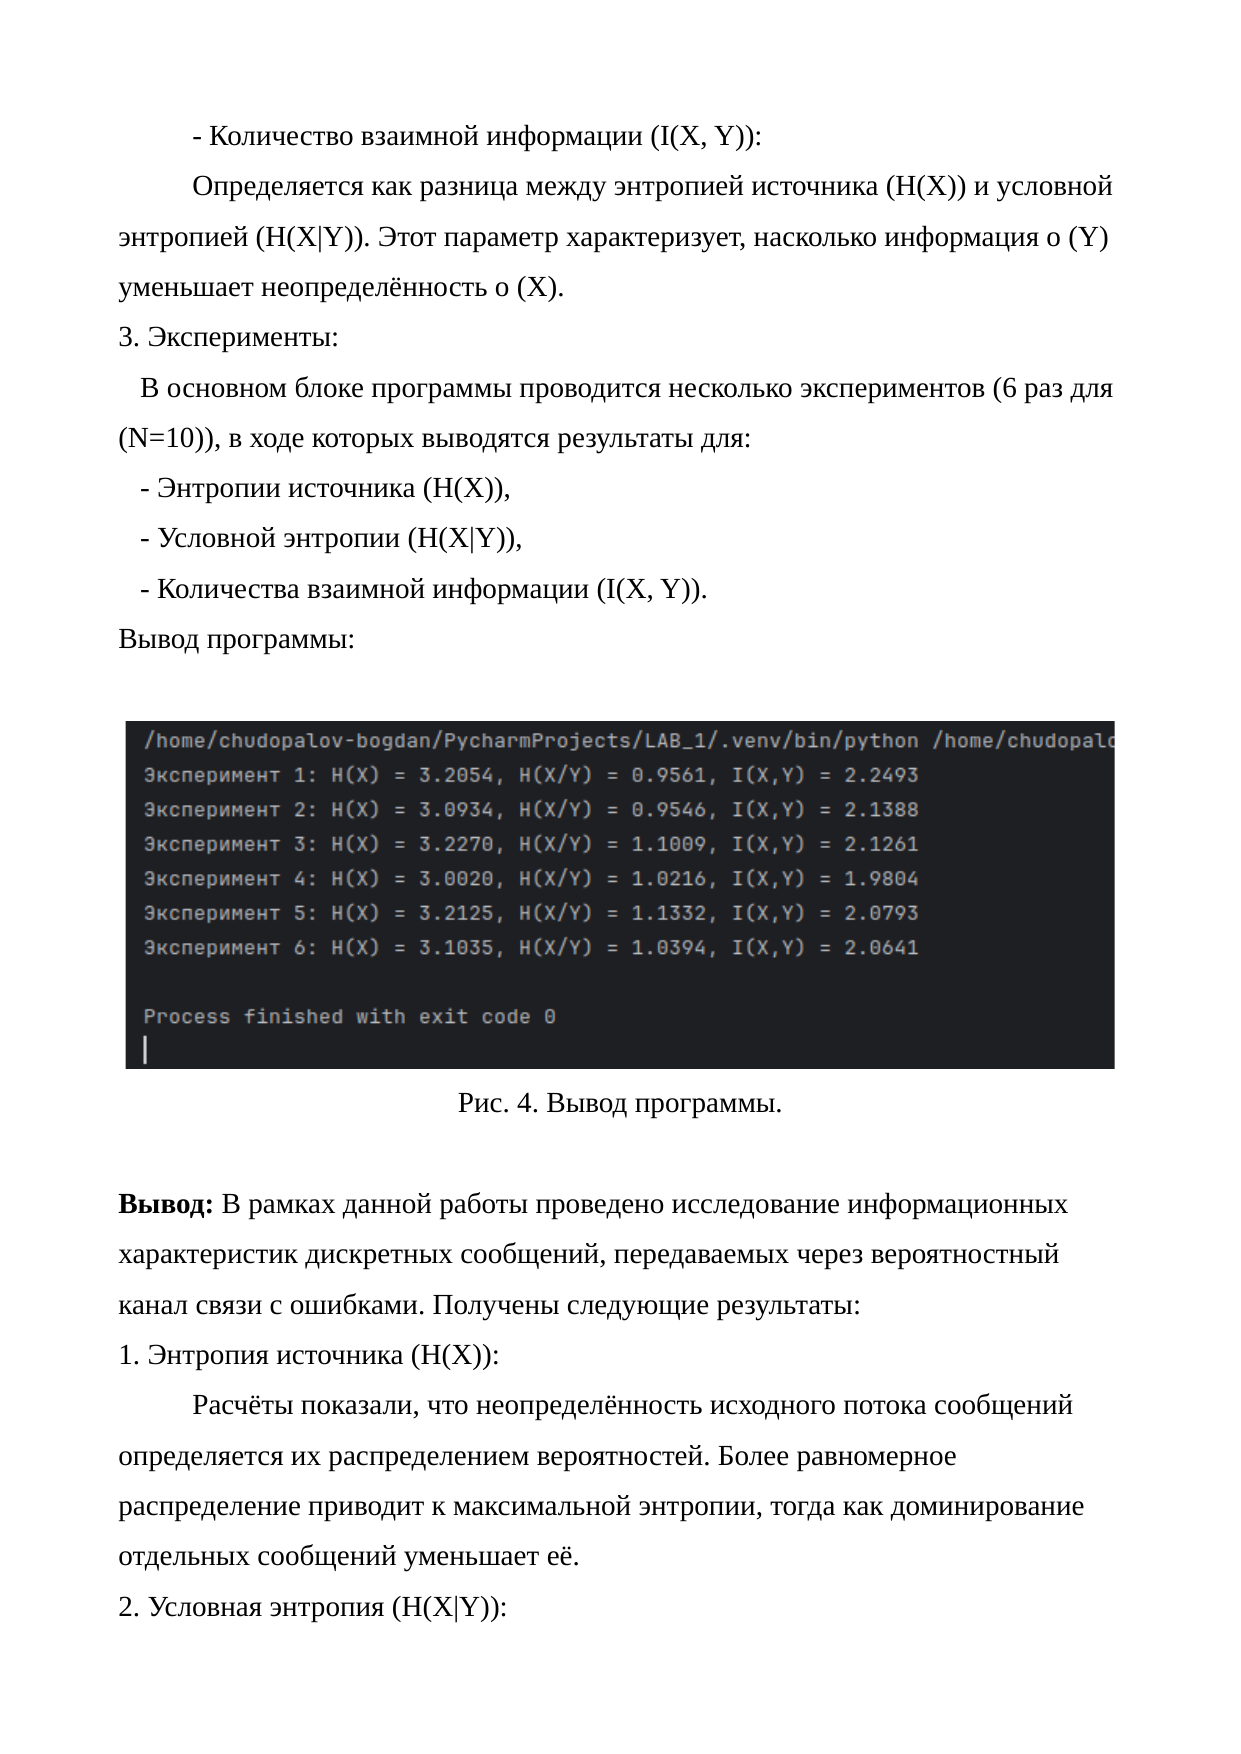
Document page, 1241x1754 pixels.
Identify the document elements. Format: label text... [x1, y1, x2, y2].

text - Количества взаимной информации (I(X, Y)). [118, 571, 1122, 604]
text Вывод программы: [118, 621, 1122, 655]
text В основном блоке программы проводится несколько экспериментов (6 раз для (N=10)), в ходе которых выводятся результаты для: [118, 370, 1122, 453]
text 1. Энтропия источника (H(X)): [118, 1337, 1122, 1371]
picture [125, 721, 1115, 1069]
text 3. Эксперименты: [118, 319, 1122, 353]
text Определяется как разница между энтропией источника (H(X)) и условной энтропией (H(X|Y)). Этот параметр характеризует, насколько информация о (Y) уменьшает неопределённость о (X). [118, 168, 1122, 303]
text - Количество взаимной информации (I(X, Y)): [118, 118, 1122, 152]
text - Энтропии источника (H(X)), [118, 470, 1122, 504]
text 2. Условная энтропия (H(X|Y)): [118, 1589, 1122, 1622]
text Рис. 4. Вывод программы. [118, 722, 1122, 1119]
text - Условной энтропии (H(X|Y)), [118, 521, 1122, 554]
text Расчёты показали, что неопределённость исходного потока сообщений определяется их распределением вероятностей. Более равномерное распределение приводит к максимальной энтропии, тогда как доминирование отдельных сообщений уменьшает её. [118, 1387, 1122, 1572]
text Вывод: В рамках данной работы проведено исследование информационных характеристик дискретных сообщений, передаваемых через вероятностный канал связи с ошибками. Получены следующие результаты: [118, 1186, 1122, 1320]
